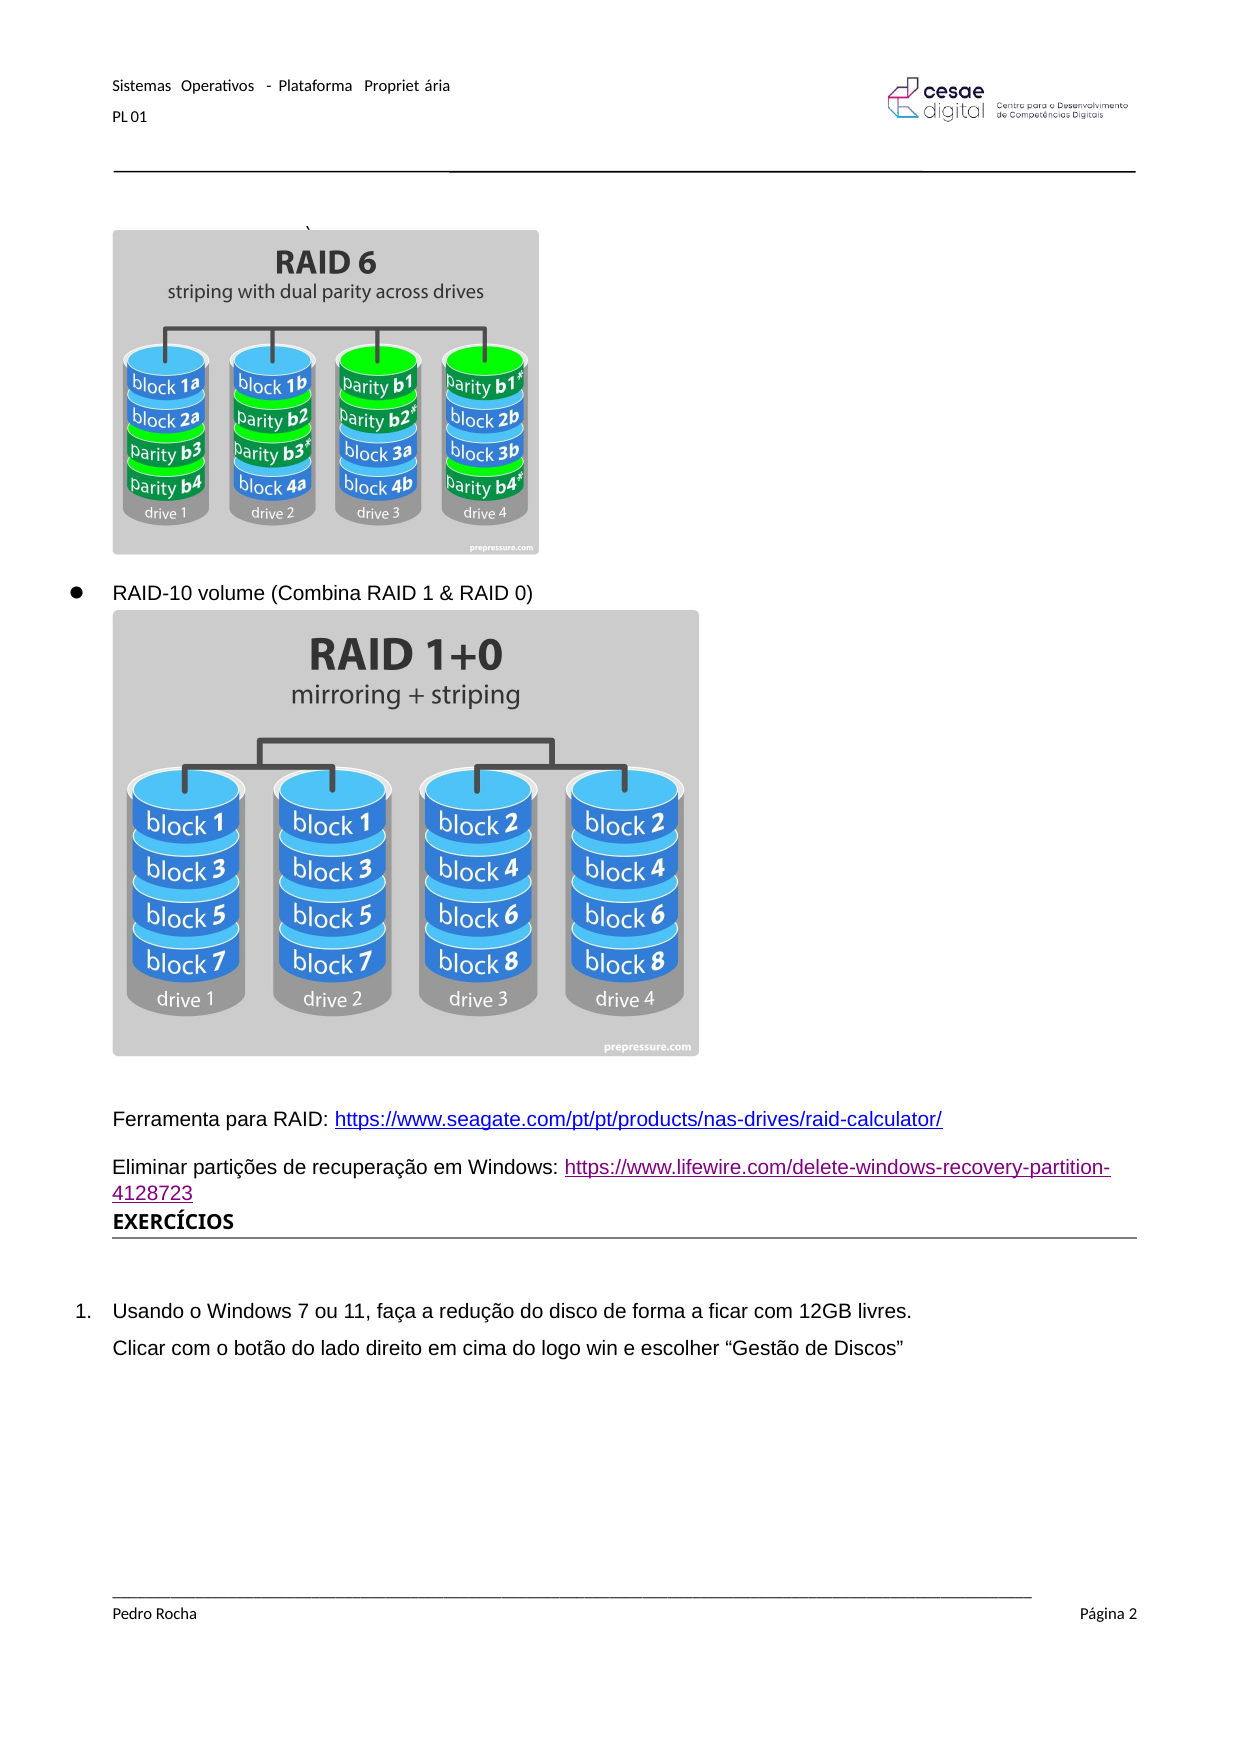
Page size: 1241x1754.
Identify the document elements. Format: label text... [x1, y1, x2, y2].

text Eliminar partições de recuperação em Windows: https://www.lifewire.com/delete-windows-recovery-partition- [112, 1155, 1137, 1179]
text Clicar com o botão do lado direito em cima do logo win e escolher “Gestão de Discos” [112, 1336, 1137, 1359]
text EXERCÍCIOS [112, 1207, 1137, 1236]
list Usando o Windows 7 ou 11, faça a redução do disco de forma a ficar com 12GB livres. [75, 1299, 1137, 1323]
text 4128723 [112, 1181, 1137, 1205]
text Ferramenta para RAID: https://www.seagate.com/pt/pt/products/nas-drives/raid-calculator/ [112, 1107, 1137, 1131]
list RAID-10 volume (Combina RAID 1 & RAID 0) [68, 581, 1137, 605]
